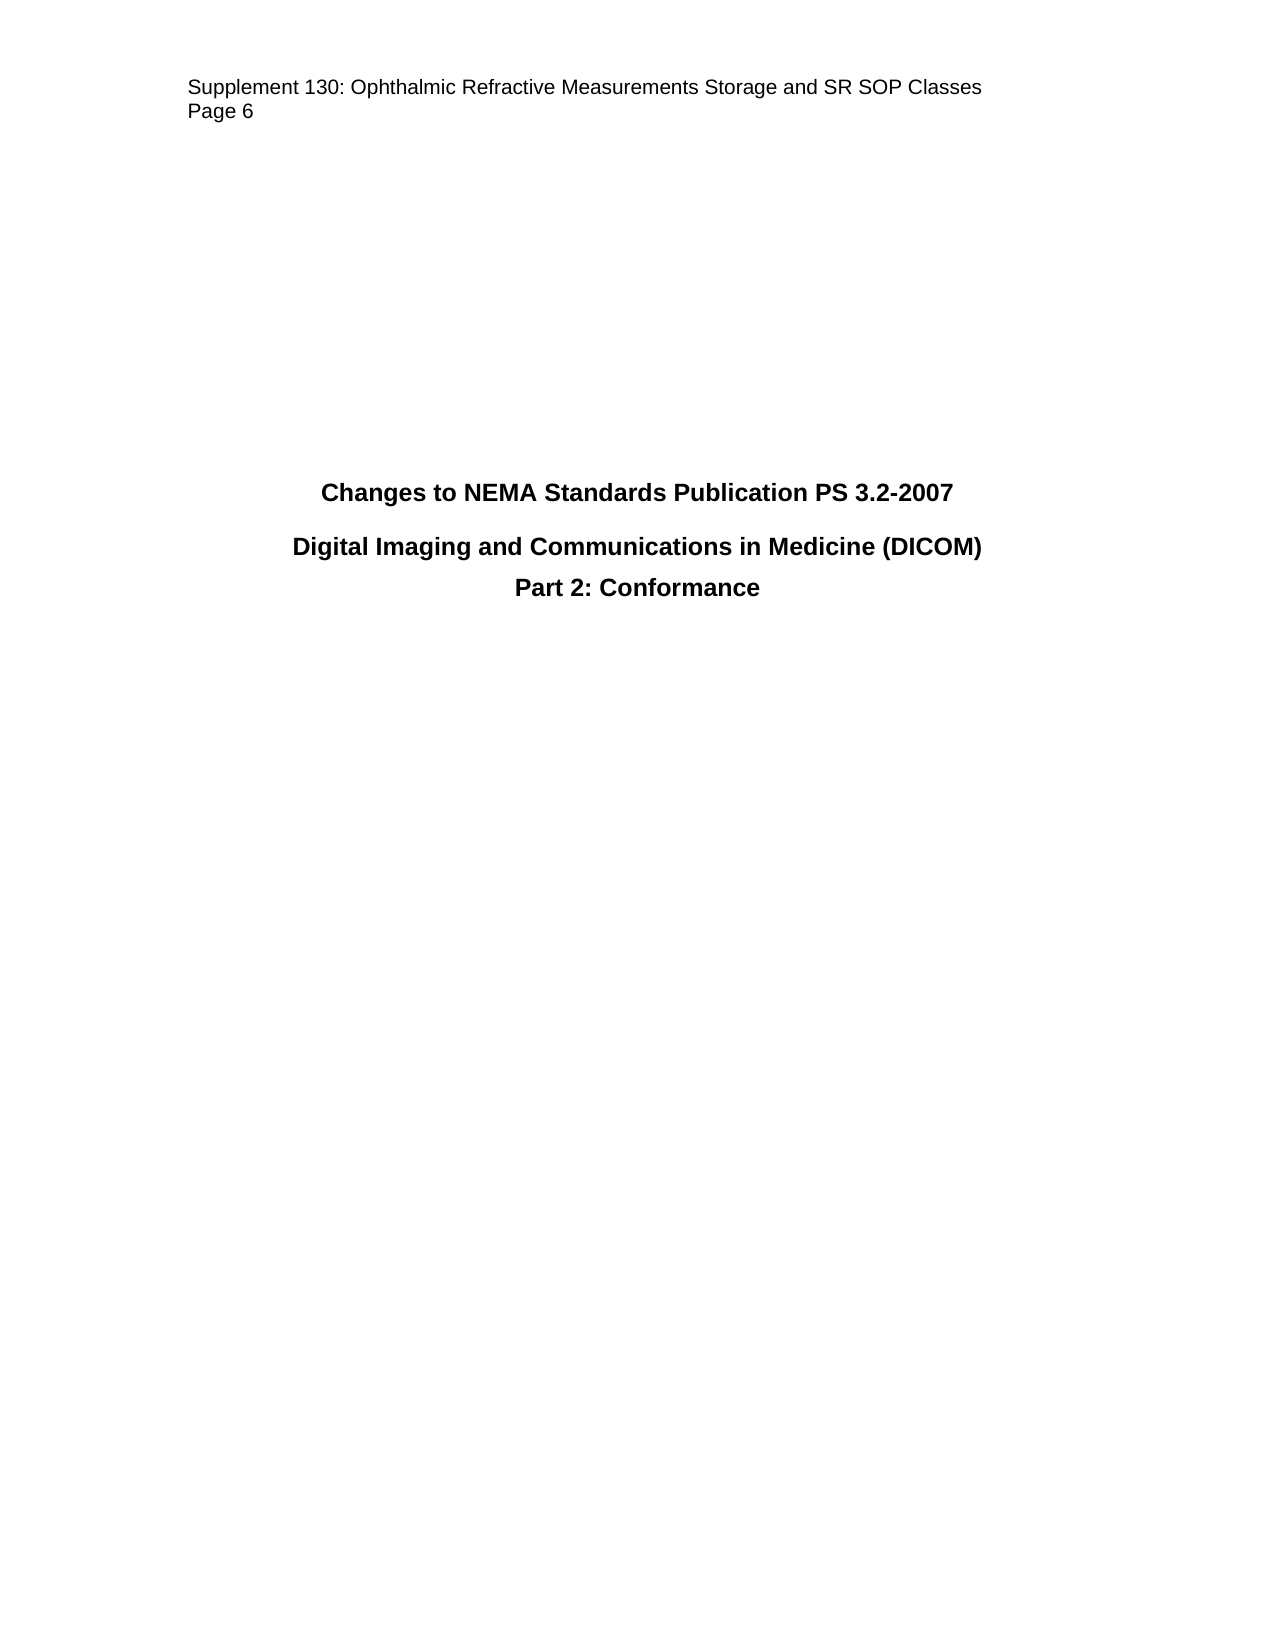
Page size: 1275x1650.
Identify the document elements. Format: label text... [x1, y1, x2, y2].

text Digital Imaging and Communications in Medicine (DICOM) [187, 532, 1087, 561]
text Part 2: Conformance [187, 573, 1087, 602]
subtitle Changes to NEMA Standards Publication PS 3.2-2007 [187, 478, 1087, 507]
